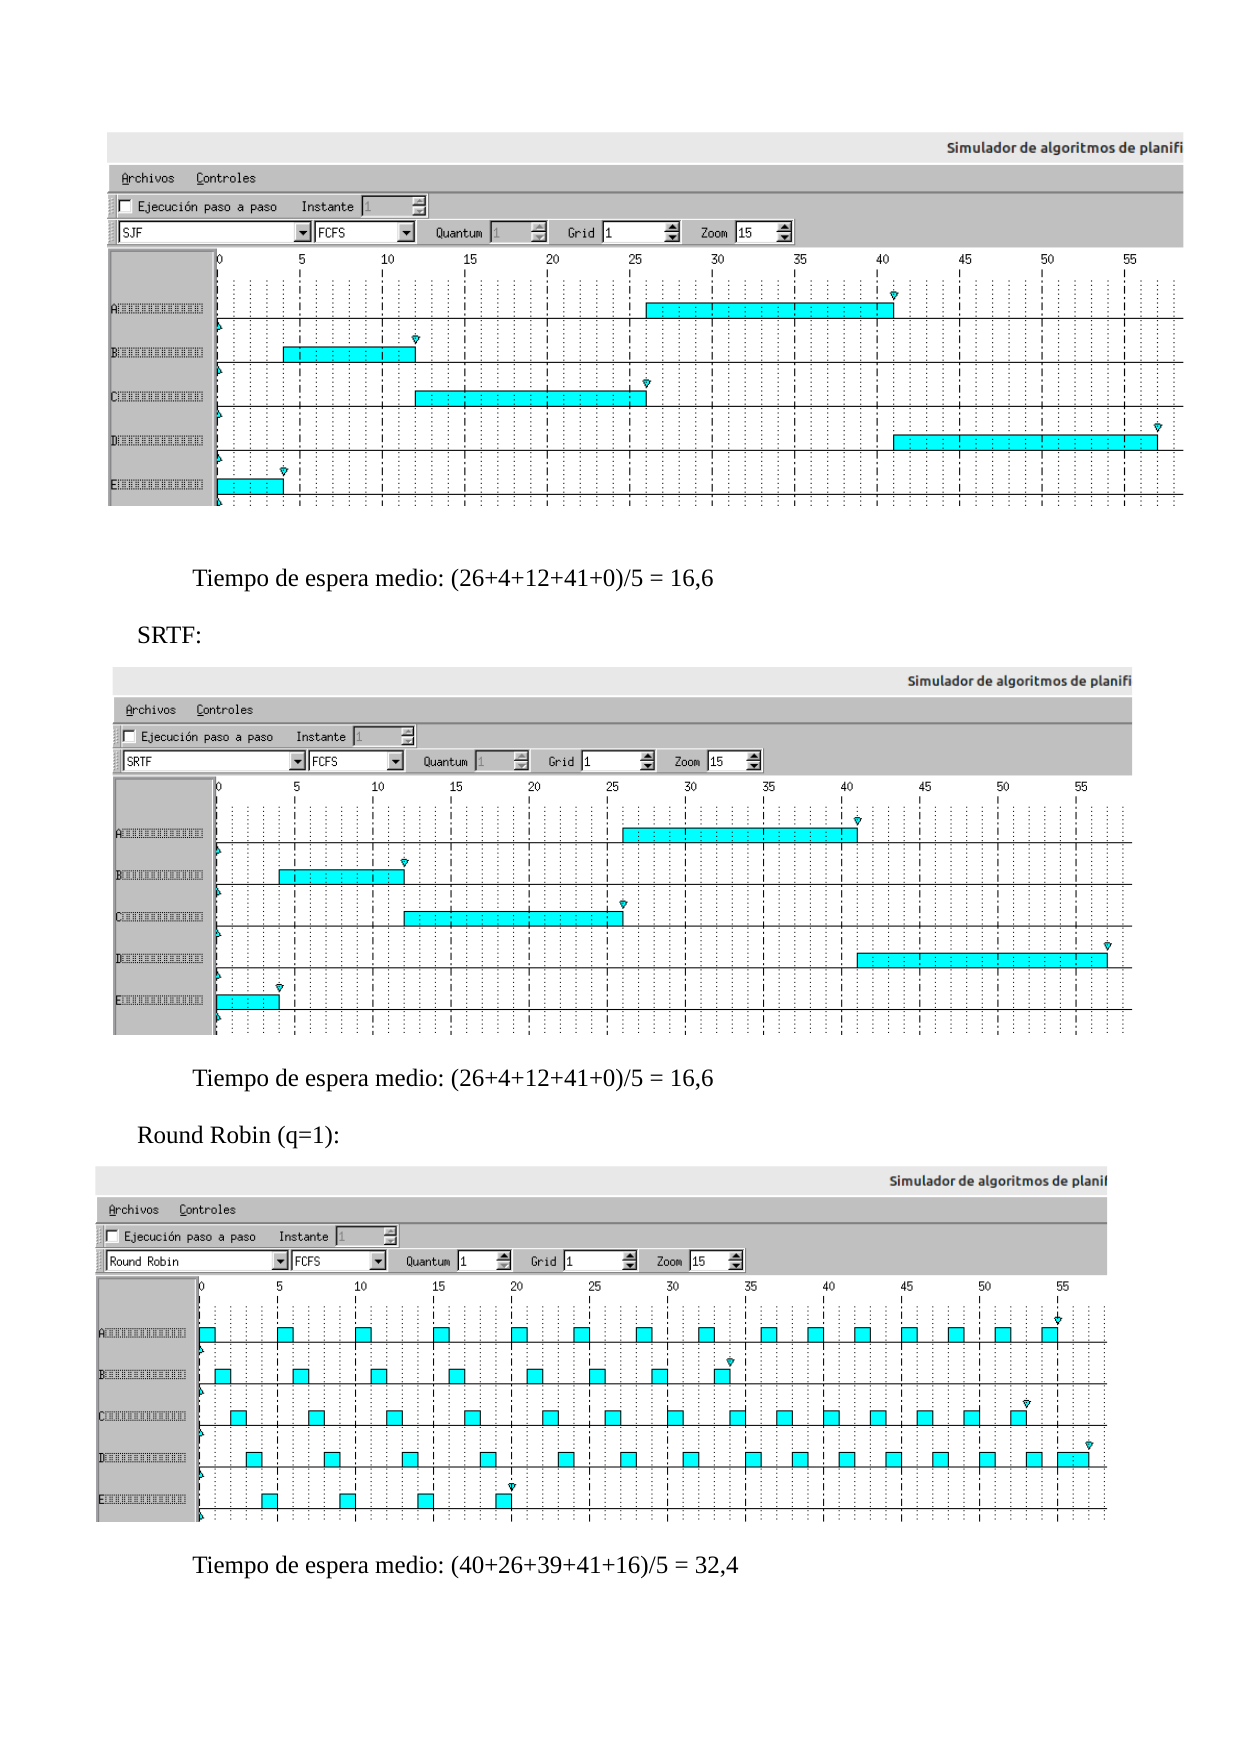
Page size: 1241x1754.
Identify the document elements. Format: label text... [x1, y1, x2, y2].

text Tiempo de espera medio: (26+4+12+41+0)/5 = 16,6 [118, 1063, 1122, 1092]
text SRTF: [118, 621, 1122, 649]
text Tiempo de espera medio: (26+4+12+41+0)/5 = 16,6 [118, 563, 1122, 592]
text Tiempo de espera medio: (40+26+39+41+16)/5 = 32,4 [118, 1551, 1122, 1579]
text Round Robin (q=1): [118, 1121, 1122, 1149]
